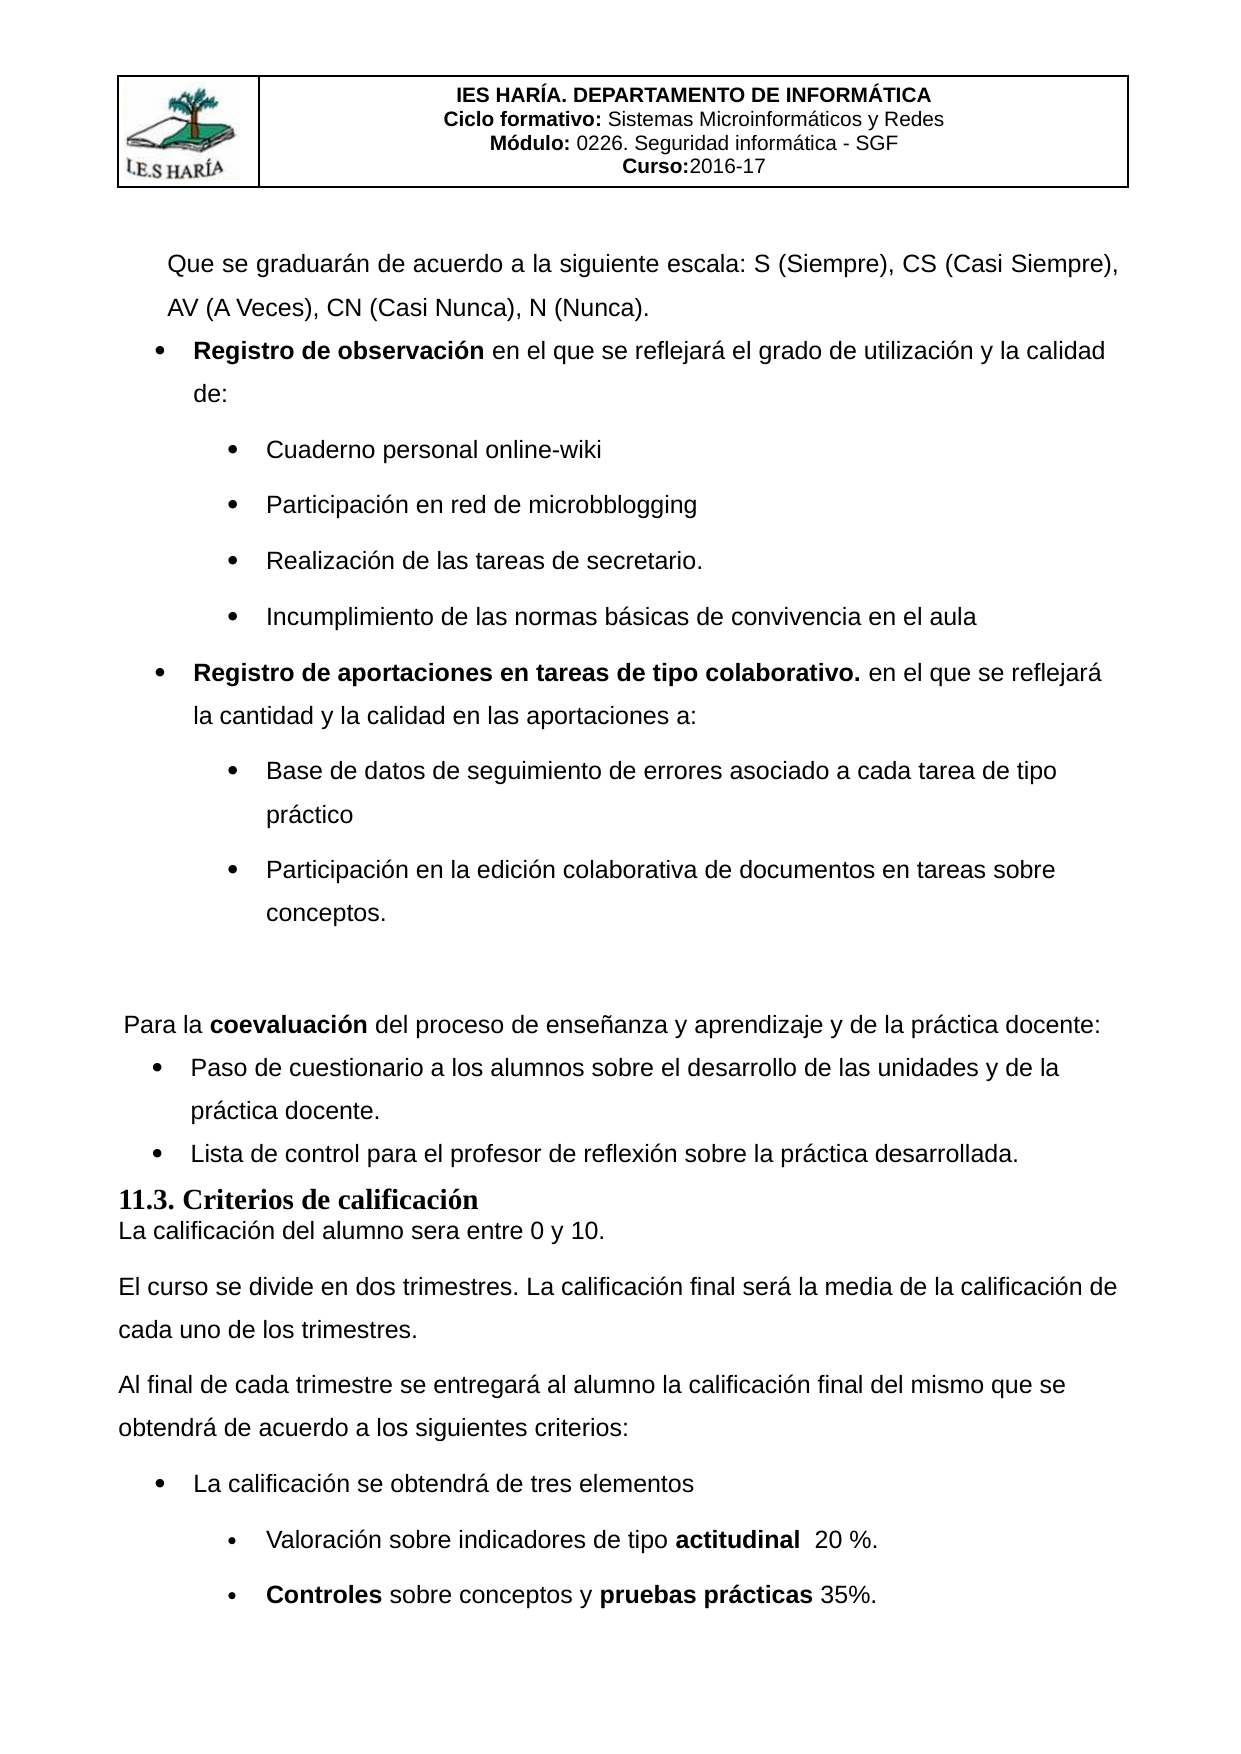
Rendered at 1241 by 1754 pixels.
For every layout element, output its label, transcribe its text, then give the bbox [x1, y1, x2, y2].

text La calificación del alumno sera entre 0 y 10. [118, 1216, 1122, 1245]
list Incumplimiento de las normas básicas de convivencia en el aula [228, 602, 1122, 631]
list Paso de cuestionario a los alumnos sobre el desarrollo de las unidades y de la práctica docente. [153, 1053, 1122, 1125]
list Realización de las tareas de secretario. [228, 546, 1122, 575]
text Que se graduarán de acuerdo a la siguiente escala: S (Siempre), CS (Casi Siempre), AV (A Veces), CN (Casi Nunca), N (Nunca). [167, 249, 1121, 321]
list Lista de control para el profesor de reflexión sobre la práctica desarrollada. [153, 1139, 1122, 1168]
list Cuaderno personal online-wiki [228, 434, 1122, 463]
list Registro de observación en el que se reflejará el grado de utilización y la calidad de: [156, 336, 1122, 408]
text Para la coevaluación del proceso de enseñanza y aprendizaje y de la práctica docente: [123, 1010, 1121, 1038]
list Participación en red de microbblogging [228, 490, 1122, 519]
picture [123, 82, 241, 180]
list Registro de aportaciones en tareas de tipo colaborativo. en el que se reflejará la cantidad y la calidad en las aportaciones a: [156, 657, 1122, 729]
text Al final de cada trimestre se entregará al alumno la calificación final del mismo que se obtendrá de acuerdo a los siguientes criterios: [118, 1370, 1122, 1442]
list La calificación se obtendrá de tres elementos [156, 1469, 1122, 1498]
list Valoración sobre indicadores de tipo actitudinal 20 %. [228, 1525, 1122, 1553]
list Controles sobre conceptos y pruebas prácticas 35%. [228, 1580, 1122, 1609]
subtitle 11.3. Criterios de calificación [118, 1182, 1122, 1216]
list Base de datos de seguimiento de errores asociado a cada tarea de tipo práctico [228, 756, 1122, 828]
text El curso se divide en dos trimestres. La calificación final será la media de la calificación de cada uno de los trimestres. [118, 1272, 1122, 1343]
list Participación en la edición colaborativa de documentos en tareas sobre conceptos. [228, 855, 1122, 927]
